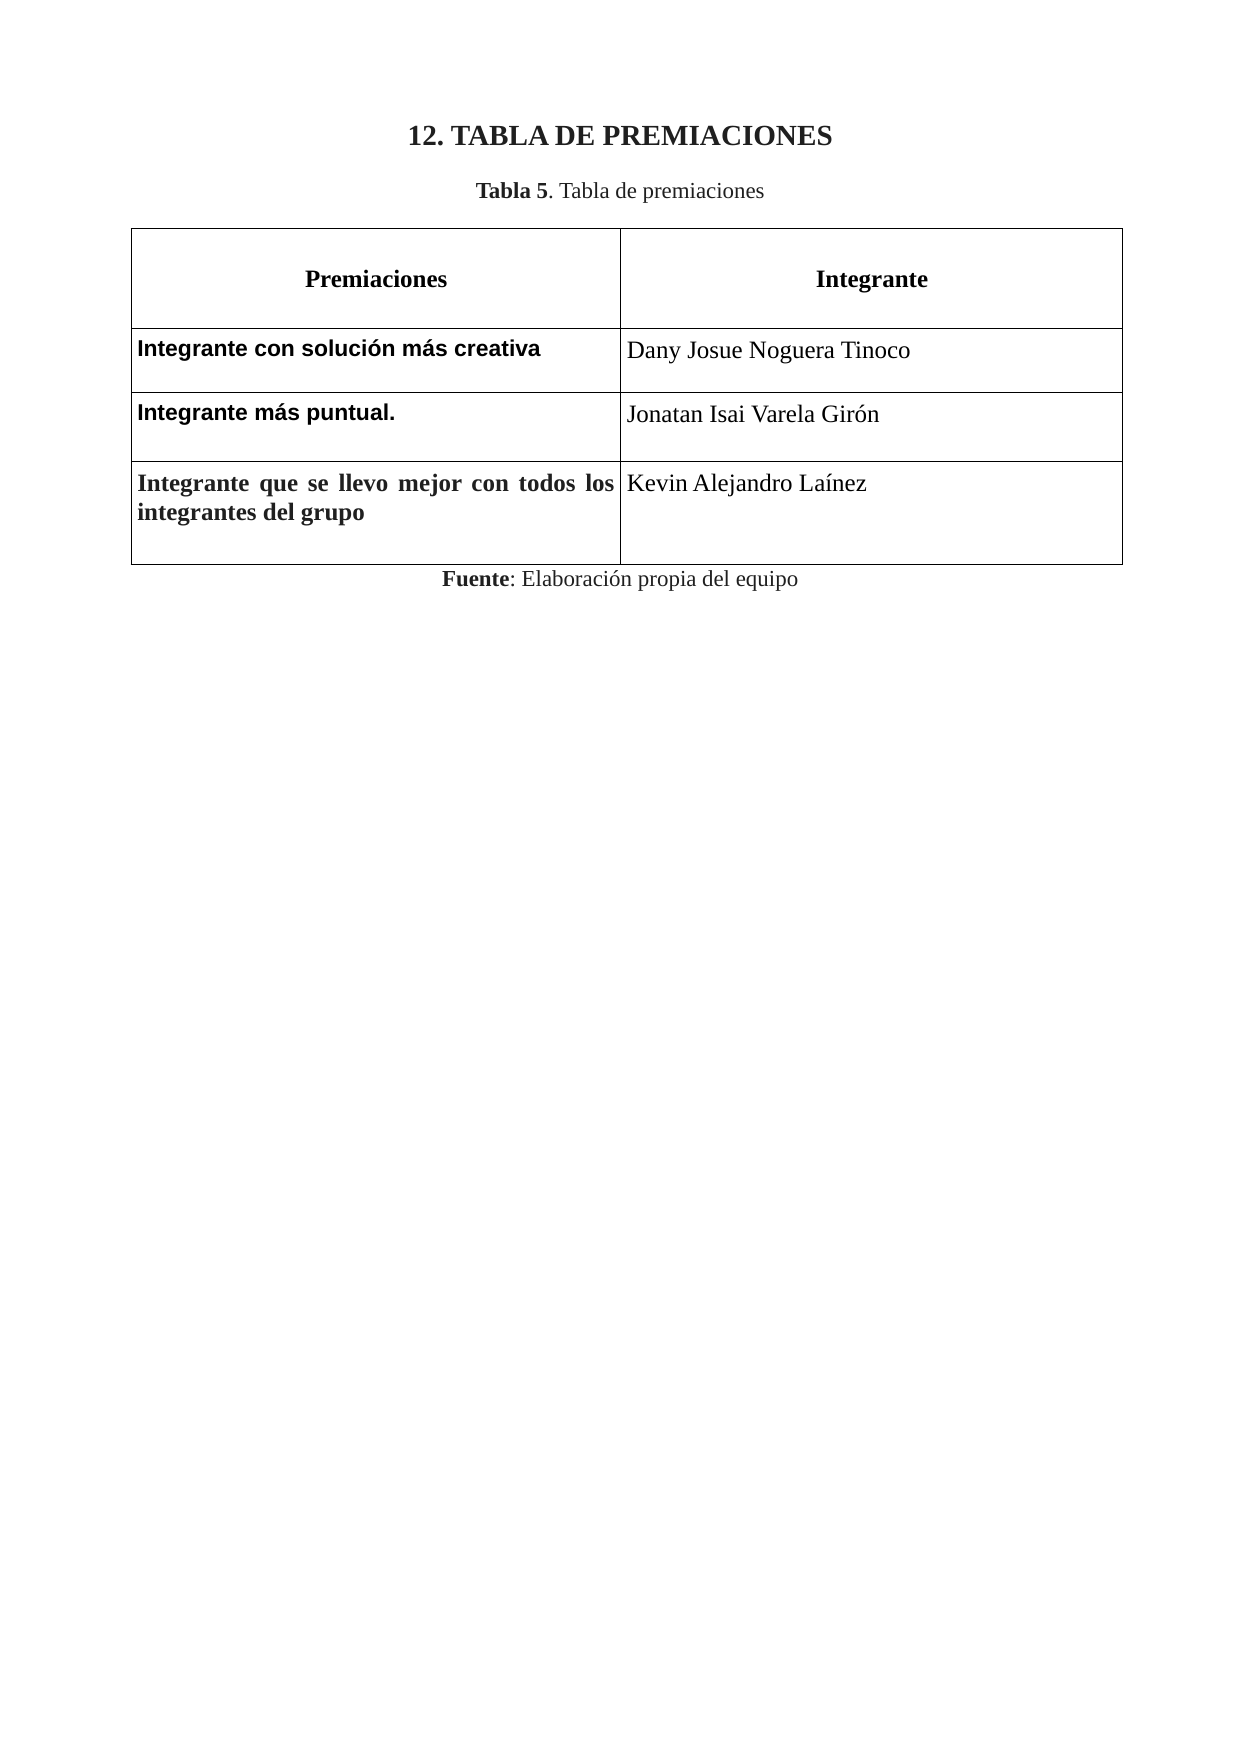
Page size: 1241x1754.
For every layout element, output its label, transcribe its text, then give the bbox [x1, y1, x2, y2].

table_cell Integrante más puntual. [132, 393, 620, 461]
table_cell Integrante con solución más creativa [132, 329, 620, 392]
table_header Integrante [621, 229, 1122, 328]
table_cell Jonatan Isai Varela Girón [621, 393, 1122, 461]
subtitle 12. TABLA DE PREMIACIONES [118, 118, 1122, 152]
table_cell Kevin Alejandro Laínez [621, 462, 1122, 564]
text Fuente: Elaboración propia del equipo [118, 565, 1122, 591]
table_cell Integrante que se llevo mejor con todos los integrantes del grupo [132, 462, 620, 564]
table_header Premiaciones [132, 229, 620, 328]
table_cell Dany Josue Noguera Tinoco [621, 329, 1122, 392]
text Tabla 5. Tabla de premiaciones [118, 177, 1122, 203]
